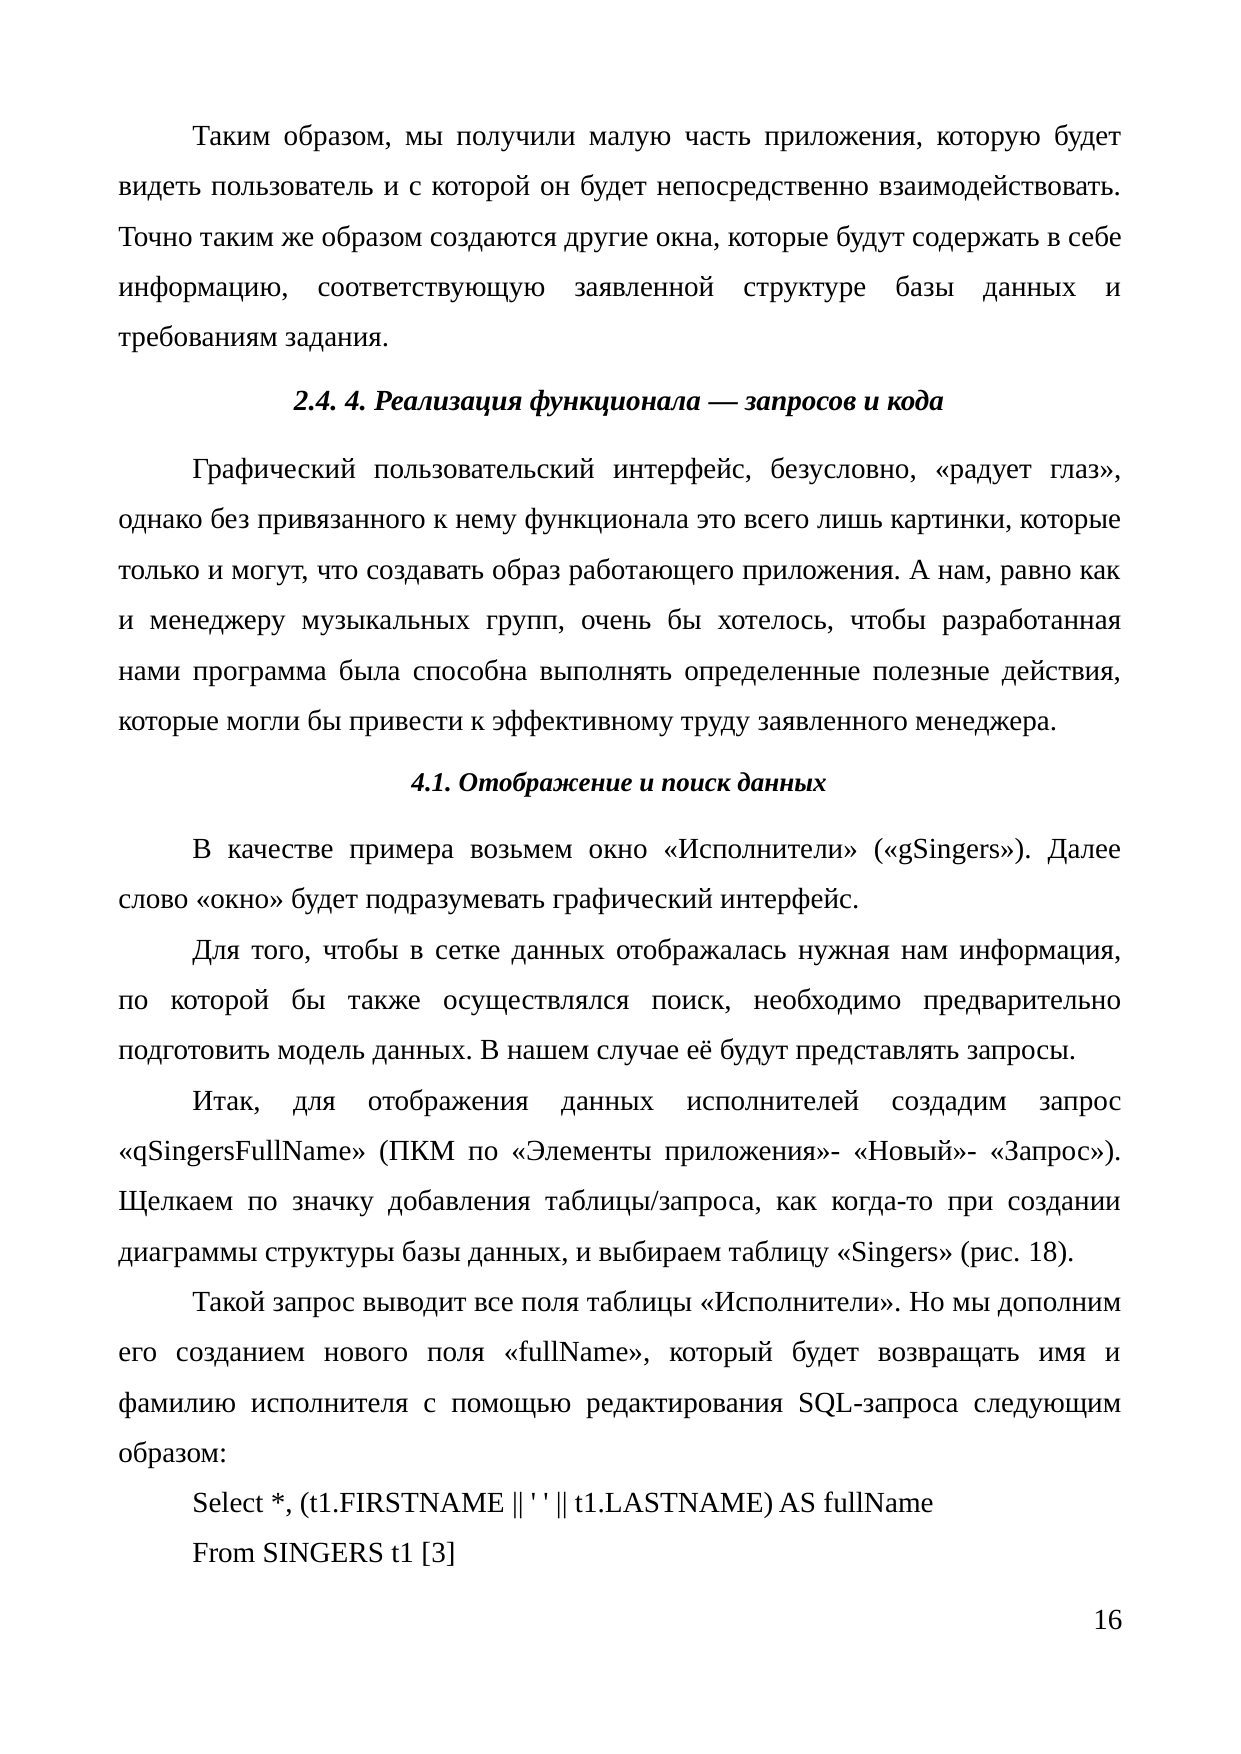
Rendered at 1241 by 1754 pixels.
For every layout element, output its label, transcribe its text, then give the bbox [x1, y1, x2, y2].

text Таким образом, мы получили малую часть приложения, которую будет видеть пользователь и с которой он будет непосредственно взаимодействовать. Точно таким же образом создаются другие окна, которые будут содержать в себе информацию, соответствующую заявленной структуре базы данных и требованиям задания. [118, 118, 1122, 353]
text Для того, чтобы в сетке данных отображалась нужная нам информация, по которой бы также осуществлялся поиск, необходимо предварительно подготовить модель данных. В нашем случае её будут представлять запросы. [118, 932, 1122, 1066]
subtitle 4.1. Отображение и поиск данных [118, 766, 1122, 797]
text From SINGERS t1 [] [118, 1536, 1122, 1569]
subtitle 4. Реализация функционала — запросов и кода [118, 383, 1122, 416]
text Итак, для отображения данных исполнителей создадим запрос «qSingersFullName» (ПКМ по «Элементы приложения»- «Новый»- «Запрос»). Щелкаем по значку добавления таблицы/запроса, как когда-то при создании диаграммы структуры базы данных, и выбираем таблицу «Singers» (рис. 18). [118, 1083, 1122, 1267]
text Такой запрос выводит все поля таблицы «Исполнители». Но мы дополним его созданием нового поля «fullName», который будет возвращать имя и фамилию исполнителя c помощью редактирования SQL-запроса следующим образом: [118, 1284, 1122, 1468]
text В качестве примера возьмем окно «Исполнители» («gSingers»). Далее слово «окно» будет подразумевать графический интерфейс. [118, 831, 1122, 915]
text Select *, (t1.FIRSTNAME || ' ' || t1.LASTNAME) AS fullName [118, 1485, 1122, 1519]
text Графический пользовательский интерфейс, безусловно, «радует глаз», однако без привязанного к нему функционала это всего лишь картинки, которые только и могут, что создавать образ работающего приложения. А нам, равно как и менеджеру музыкальных групп, очень бы хотелось, чтобы разработанная нами программа была способна выполнять определенные полезные действия, которые могли бы привести к эффективному труду заявленного менеджера. [118, 451, 1122, 736]
